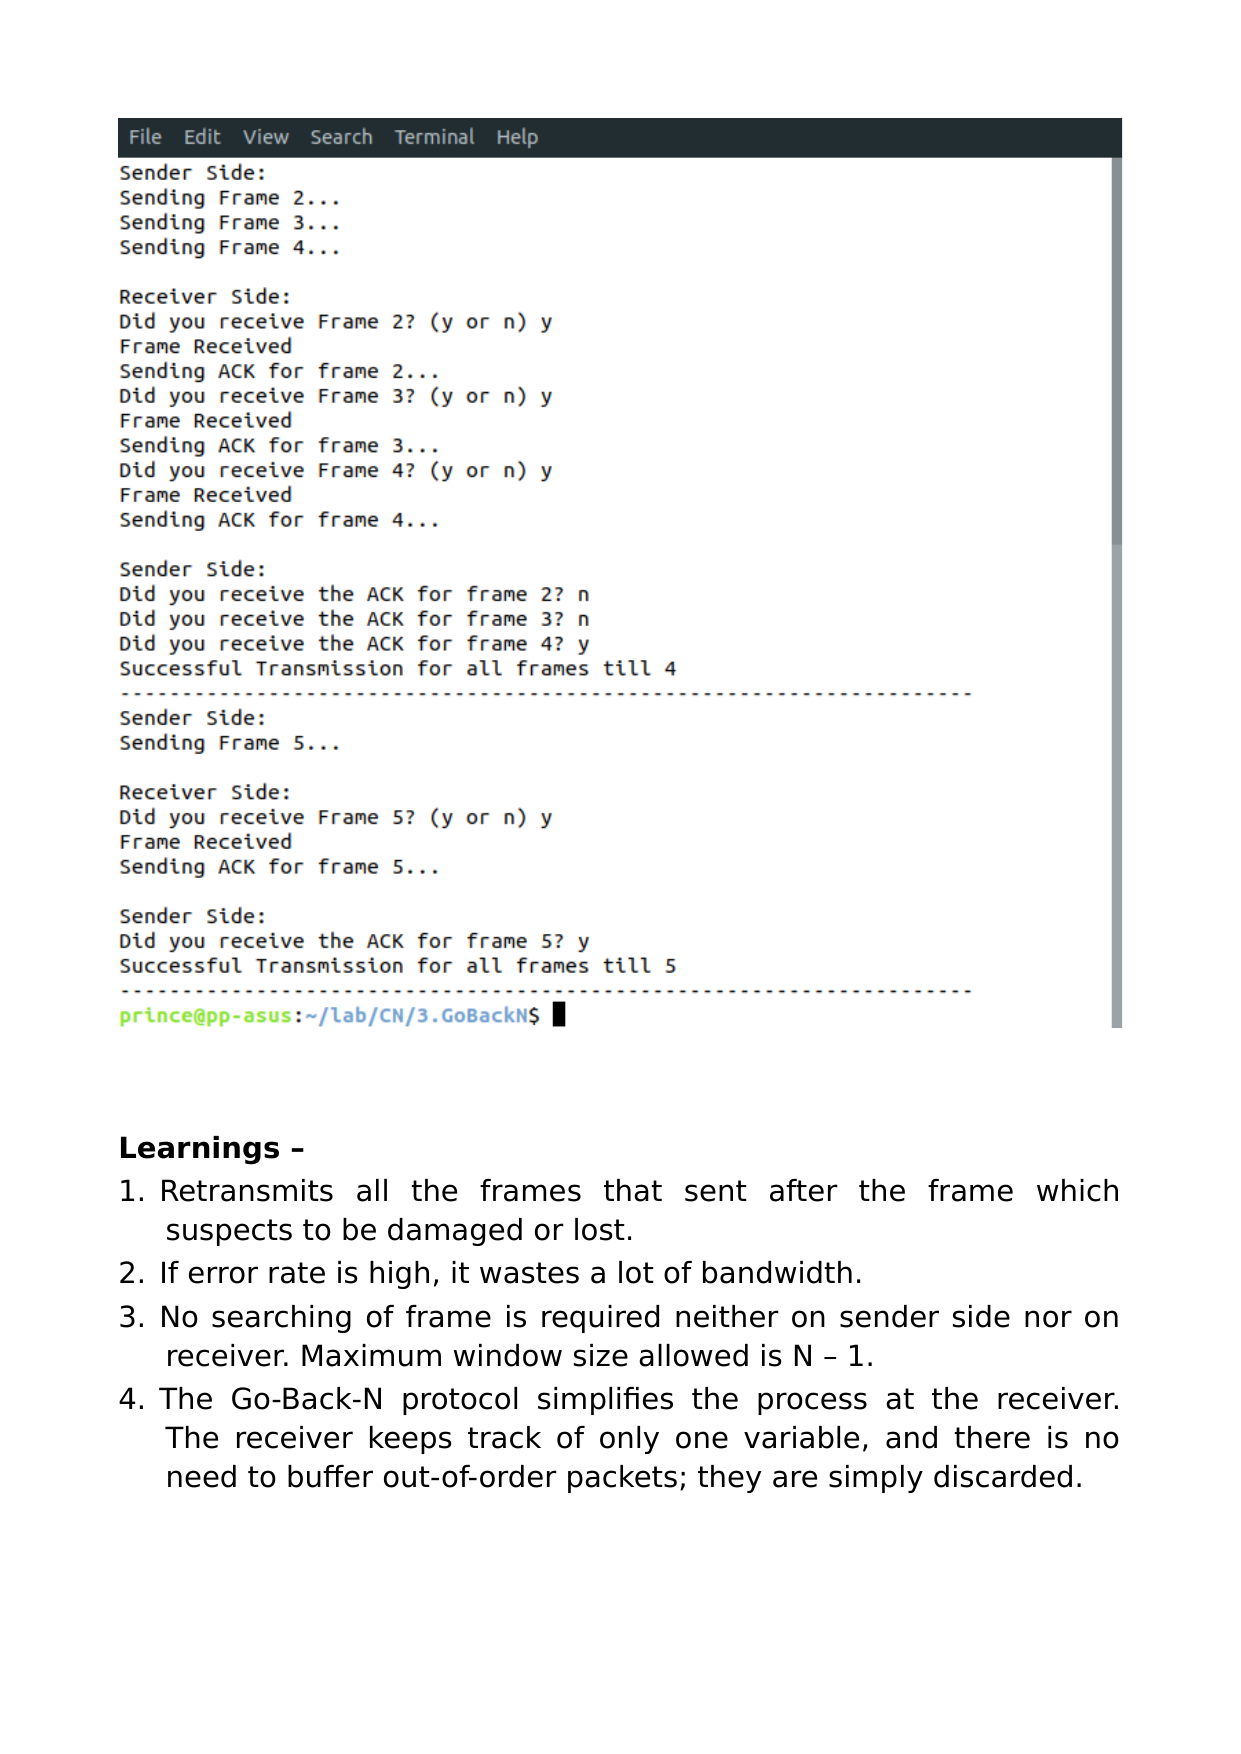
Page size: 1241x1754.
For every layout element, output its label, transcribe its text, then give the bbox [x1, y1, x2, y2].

text Learnings – [118, 1132, 1122, 1166]
list The Go-Back-N protocol simplifies the process at the receiver. The receiver keeps track of only one variable, and there is no need to buffer out-of-order packets; they are simply discarded. [118, 1382, 1122, 1494]
list No searching of frame is required neither on sender side nor on receiver. Maximum window size allowed is N – 1. [118, 1300, 1122, 1373]
picture [118, 118, 1123, 1028]
list Retransmits all the frames that sent after the frame which suspects to be damaged or lost. [118, 1175, 1122, 1248]
list If error rate is high, it wastes a lot of bandwidth. [118, 1257, 1122, 1291]
